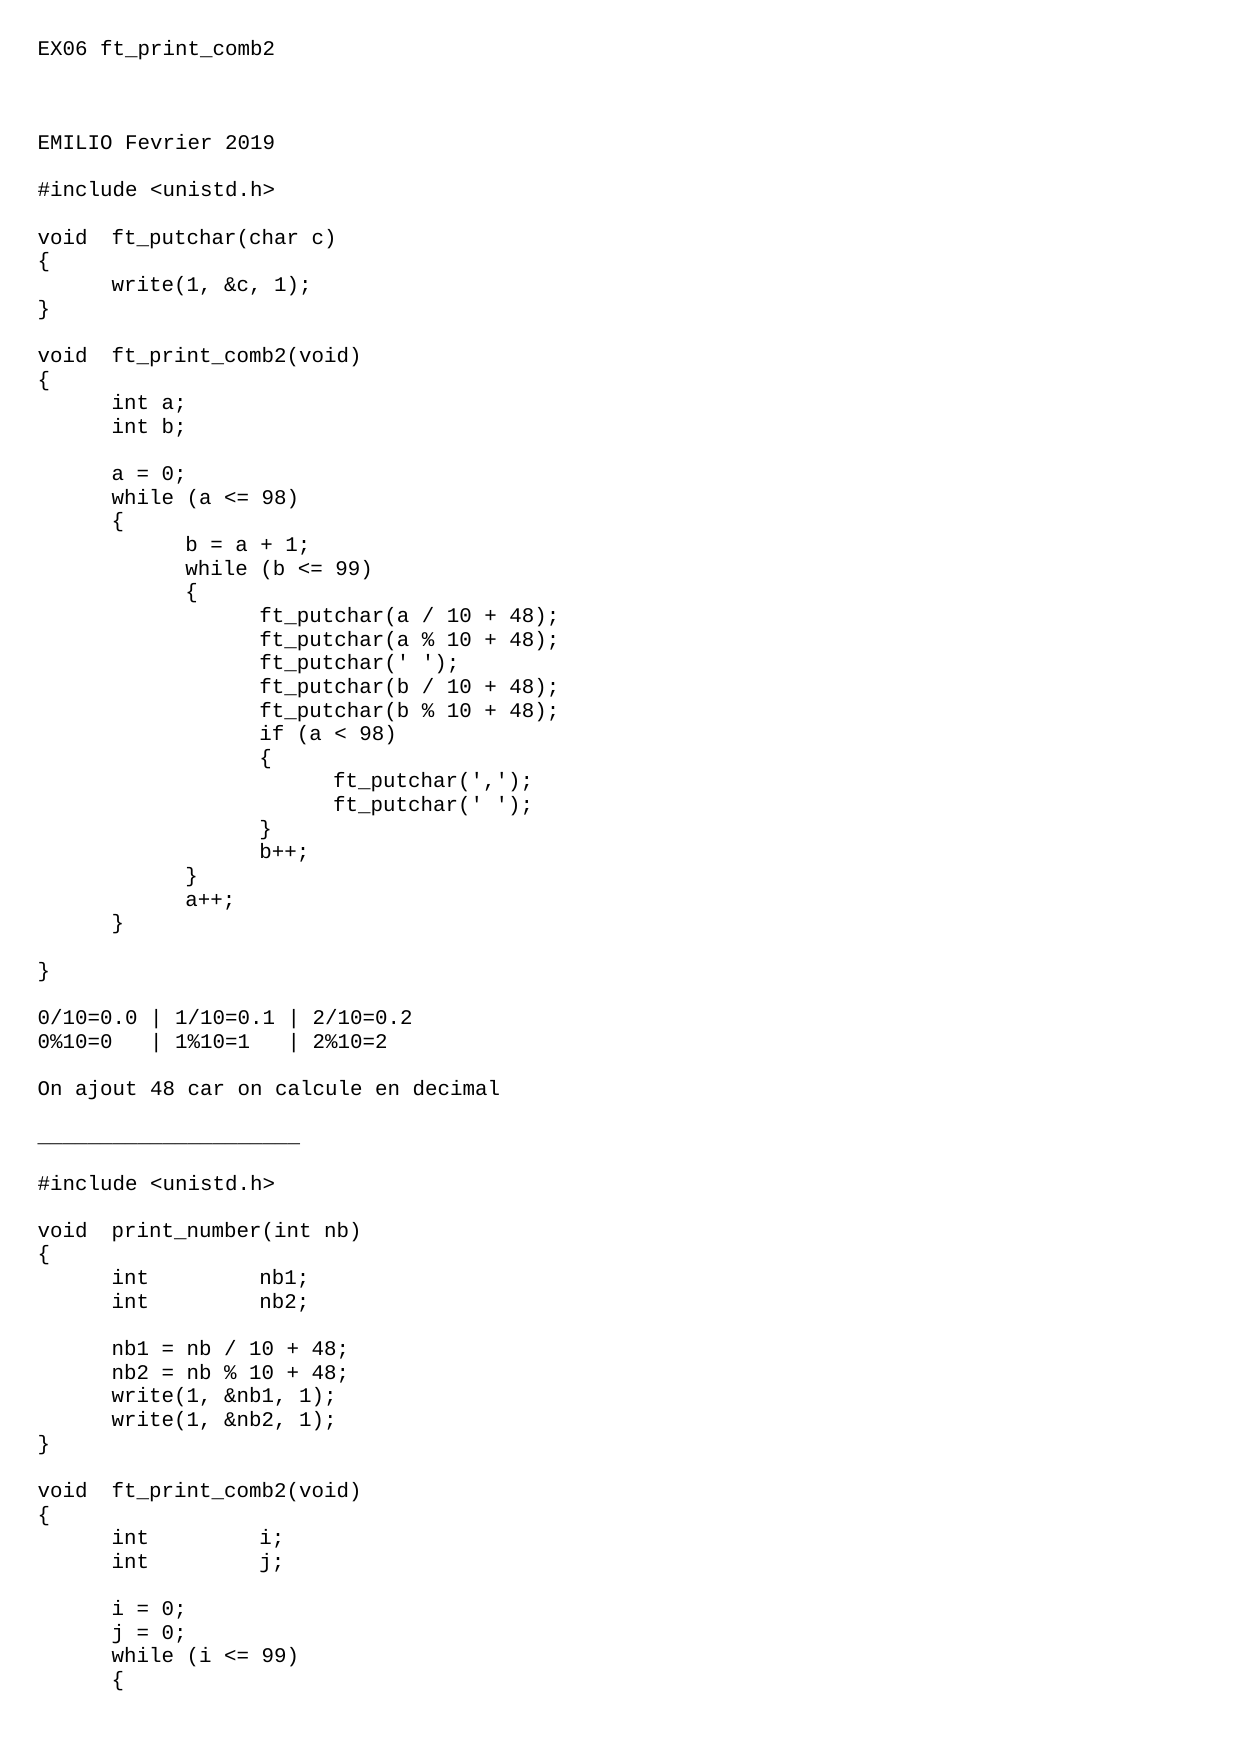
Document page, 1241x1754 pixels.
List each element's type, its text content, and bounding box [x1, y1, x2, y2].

text _____________________ [37, 1125, 1122, 1149]
text a = 0; [37, 463, 1122, 487]
text On ajout 48 car on calcule en decimal [37, 1078, 1122, 1102]
text #include <unistd.h> [37, 179, 1122, 203]
text while (a <= 98) [37, 487, 1122, 510]
text ft_putchar(a / 10 + 48); [37, 605, 1122, 629]
text b = a + 1; [37, 534, 1122, 558]
text write(1, &nb2, 1); [37, 1409, 1122, 1433]
text { [37, 368, 1122, 392]
text write(1, &nb1, 1); [37, 1385, 1122, 1409]
text b++; [37, 841, 1122, 865]
text nb2 = nb % 10 + 48; [37, 1362, 1122, 1385]
text write(1, &c, 1); [37, 274, 1122, 298]
text ft_putchar(b % 10 + 48); [37, 699, 1122, 723]
text } [37, 298, 1122, 321]
text ft_putchar(' '); [37, 652, 1122, 676]
text { [37, 1243, 1122, 1267]
text } [37, 1433, 1122, 1456]
text i = 0; [37, 1598, 1122, 1622]
text int j; [37, 1551, 1122, 1574]
text int b; [37, 416, 1122, 439]
text #include <unistd.h> [37, 1172, 1122, 1196]
text ft_putchar(','); [37, 771, 1122, 794]
text int i; [37, 1527, 1122, 1551]
text } [37, 818, 1122, 841]
text } [37, 865, 1122, 889]
text void ft_putchar(char c) [37, 227, 1122, 250]
text void ft_print_comb2(void) [37, 1480, 1122, 1503]
text ft_putchar(a % 10 + 48); [37, 629, 1122, 652]
text 0/10=0.0 | 1/10=0.1 | 2/10=0.2 [37, 1007, 1122, 1031]
text nb1 = nb / 10 + 48; [37, 1338, 1122, 1362]
text EMILIO Fevrier 2019 [37, 132, 1122, 156]
text void ft_print_comb2(void) [37, 345, 1122, 368]
text { [37, 581, 1122, 605]
text { [37, 510, 1122, 534]
text { [37, 1503, 1122, 1527]
text j = 0; [37, 1622, 1122, 1645]
text ft_putchar(' '); [37, 794, 1122, 818]
text void print_number(int nb) [37, 1220, 1122, 1243]
text while (b <= 99) [37, 558, 1122, 581]
text { [37, 747, 1122, 771]
text a++; [37, 889, 1122, 912]
text EX06 ft_print_comb2 [37, 37, 1122, 61]
text } [37, 960, 1122, 983]
text } [37, 912, 1122, 936]
text { [37, 250, 1122, 274]
text int a; [37, 392, 1122, 416]
text while (i <= 99) [37, 1645, 1122, 1669]
text { [37, 1669, 1122, 1693]
text int nb1; [37, 1267, 1122, 1291]
text 0%10=0 | 1%10=1 | 2%10=2 [37, 1031, 1122, 1054]
text if (a < 98) [37, 723, 1122, 747]
text ft_putchar(b / 10 + 48); [37, 676, 1122, 699]
text int nb2; [37, 1291, 1122, 1314]
